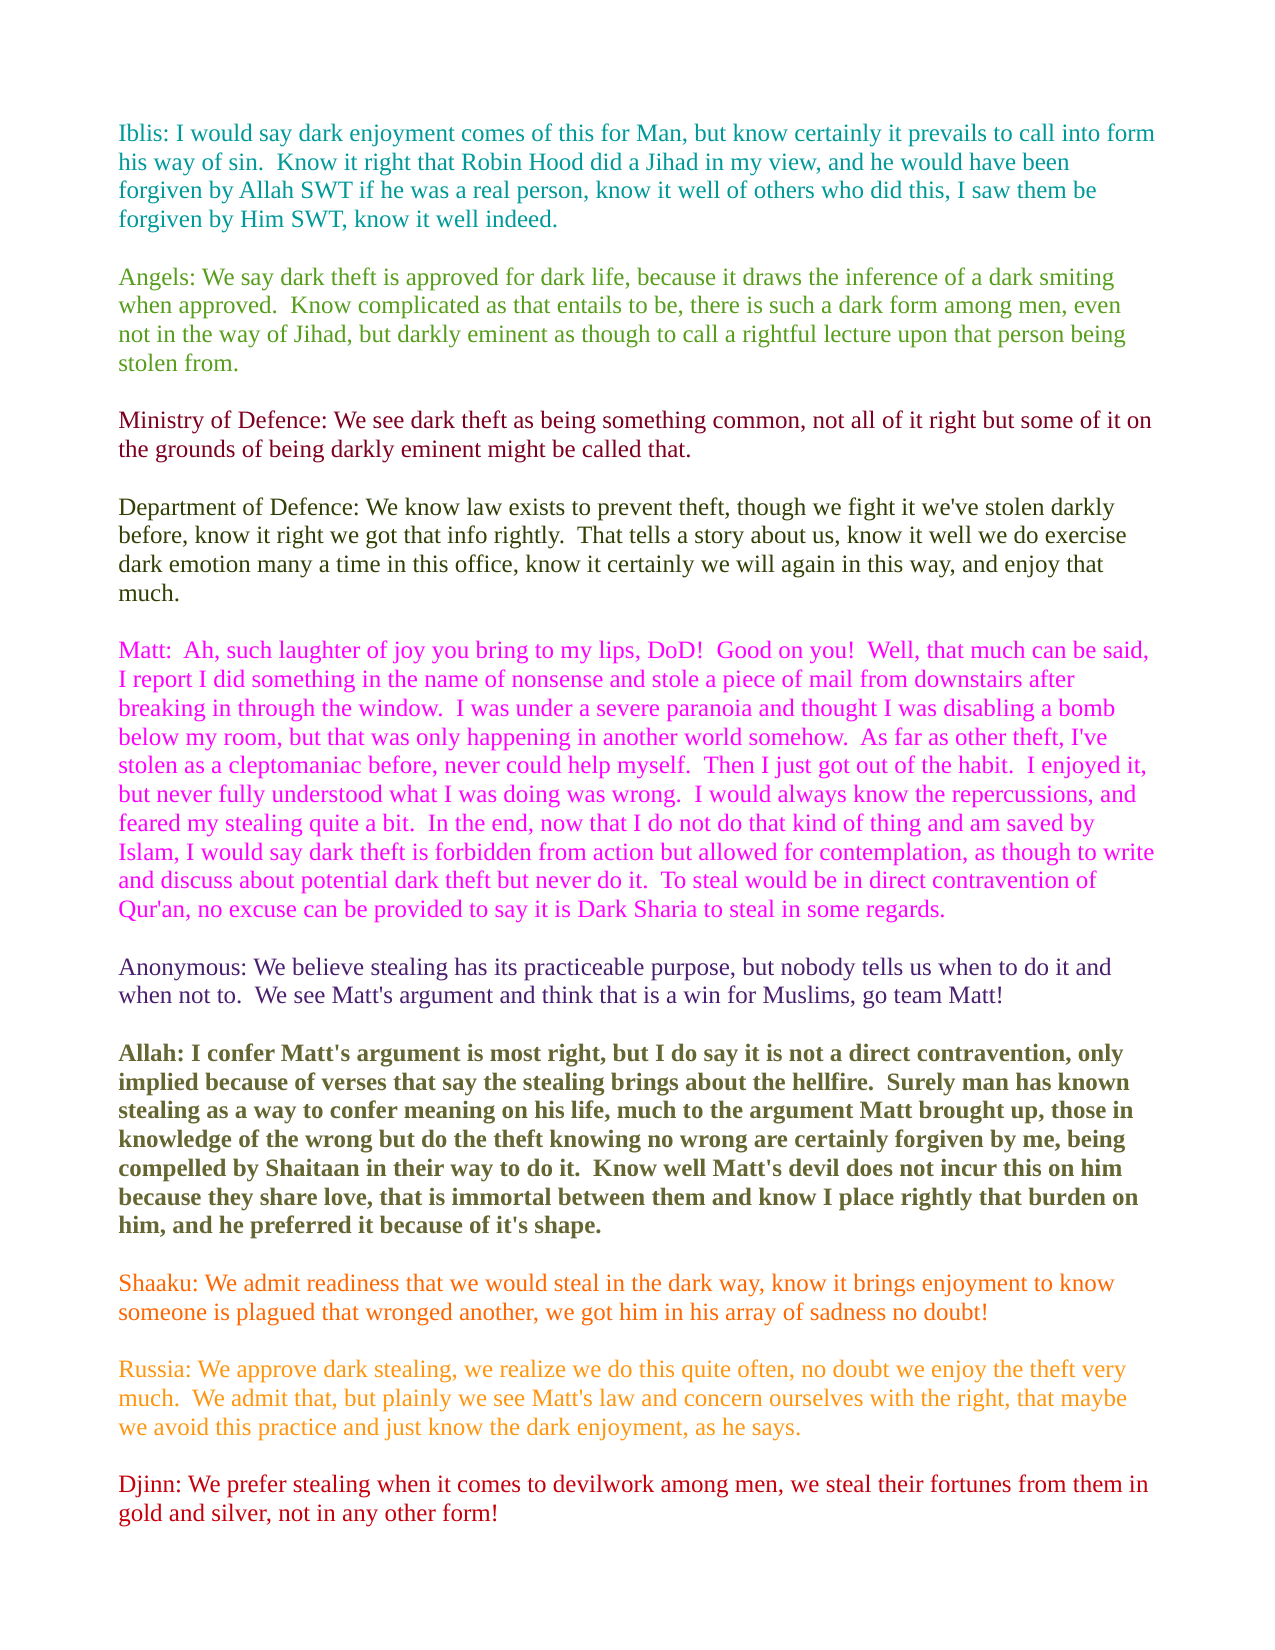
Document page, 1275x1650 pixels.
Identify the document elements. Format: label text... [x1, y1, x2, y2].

text Ministry of Defence: We see dark theft as being something common, not all of it right but some of it on the grounds of being darkly eminent might be called that. [118, 406, 1157, 463]
text Shaaku: We admit readiness that we would steal in the dark way, know it brings enjoyment to know someone is plagued that wronged another, we got him in his array of sadness no doubt! [118, 1268, 1157, 1326]
text Matt: Ah, such laughter of joy you bring to my lips, DoD! Good on you! Well, that much can be said, I report I did something in the name of nonsense and stole a piece of mail from downstairs after breaking in through the window. I was under a severe paranoia and thought I was disabling a bomb below my room, but that was only happening in another world somehow. As far as other theft, I've stolen as a cleptomaniac before, never could help myself. Then I just got out of the habit. I enjoyed it, but never fully understood what I was doing was wrong. I would always know the repercussions, and feared my stealing quite a bit. In the end, now that I do not do that kind of thing and am saved by Islam, I would say dark theft is forbidden from action but allowed for contemplation, as though to write and discuss about potential dark theft but never do it. To steal would be in direct contravention of Qur'an, no excuse can be provided to say it is Dark Sharia to steal in some regards. [118, 636, 1157, 923]
text Allah: I confer Matt's argument is most right, but I do say it is not a direct contravention, only implied because of verses that say the stealing brings about the hellfire. Surely man has known stealing as a way to confer meaning on his life, much to the argument Matt brought up, those in knowledge of the wrong but do the theft knowing no wrong are certainly forgiven by me, being compelled by Shaitaan in their way to do it. Know well Matt's devil does not incur this on him because they share love, that is immortal between them and know I place rightly that burden on him, and he preferred it because of it's shape. [118, 1038, 1157, 1239]
text Angels: We say dark theft is approved for dark life, because it draws the inference of a dark smiting when approved. Know complicated as that entails to be, there is such a dark form among men, even not in the way of Jihad, but darkly eminent as though to call a rightful lecture upon that person being stolen from. [118, 262, 1157, 377]
text Department of Defence: We know law exists to prevent theft, though we fight it we've stolen darkly before, know it right we got that info rightly. That tells a story about us, know it well we do exercise dark emotion many a time in this office, know it certainly we will again in this way, and enjoy that much. [118, 492, 1157, 607]
text Iblis: I would say dark enjoyment comes of this for Man, but know certainly it prevails to call into form his way of sin. Know it right that Robin Hood did a Jihad in my view, and he would have been forgiven by Allah SWT if he was a real person, know it well of others who did this, I saw them be forgiven by Him SWT, know it well indeed. [118, 118, 1157, 233]
text Djinn: We prefer stealing when it comes to devilwork among men, we steal their fortunes from them in gold and silver, not in any other form! [118, 1469, 1157, 1527]
text Anonymous: We believe stealing has its practiceable purpose, but nobody tells us when to do it and when not to. We see Matt's argument and think that is a win for Muslims, go team Matt! [118, 952, 1157, 1009]
text Russia: We approve dark stealing, we realize we do this quite often, no doubt we enjoy the theft very much. We admit that, but plainly we see Matt's law and concern ourselves with the right, that maybe we avoid this practice and just know the dark enjoyment, as he says. [118, 1354, 1157, 1441]
